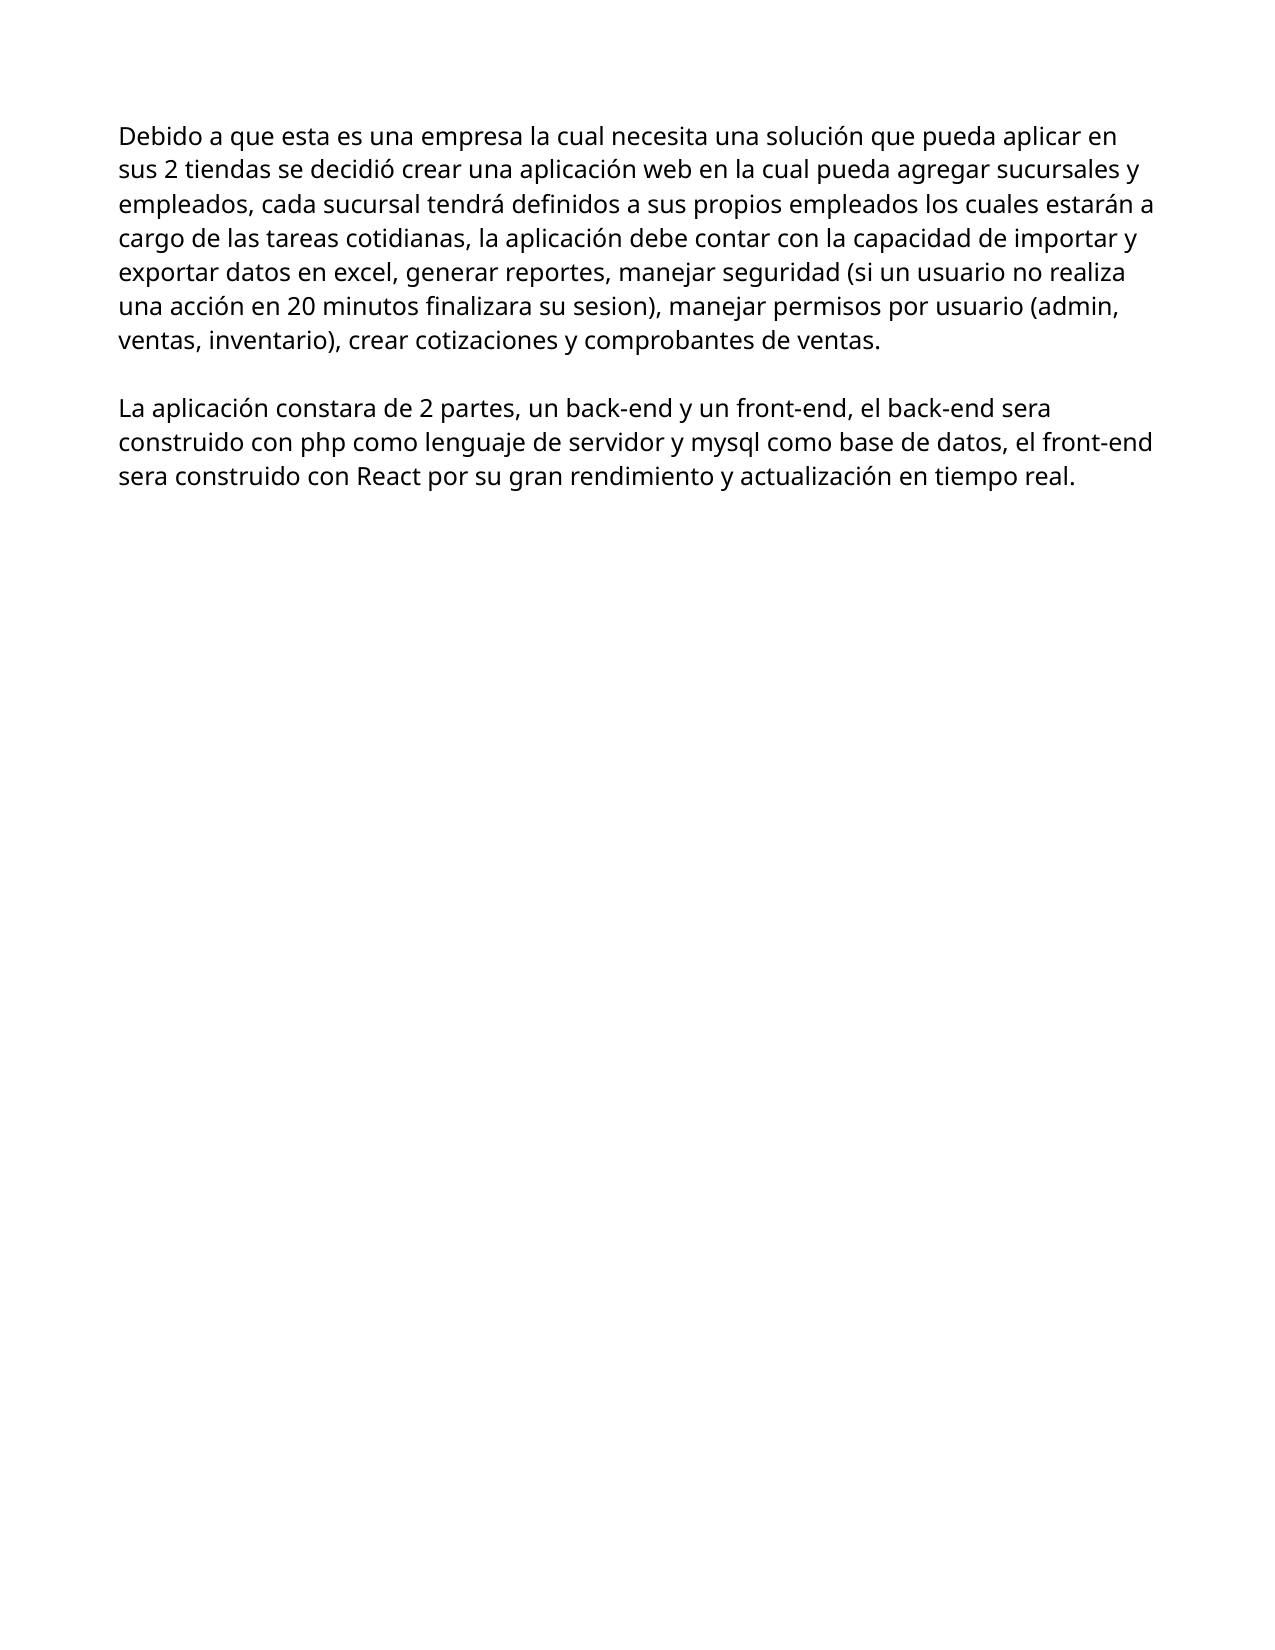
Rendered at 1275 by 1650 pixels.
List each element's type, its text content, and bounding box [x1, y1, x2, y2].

text La aplicación constara de 2 partes, un back-end y un front-end, el back-end sera construido con php como lenguaje de servidor y mysql como base de datos, el front-end sera construido con React por su gran rendimiento y actualización en tiempo real. [118, 391, 1157, 493]
text Debido a que esta es una empresa la cual necesita una solución que pueda aplicar en sus 2 tiendas se decidió crear una aplicación web en la cual pueda agregar sucursales y empleados, cada sucursal tendrá definidos a sus propios empleados los cuales estarán a cargo de las tareas cotidianas, la aplicación debe contar con la capacidad de importar y exportar datos en excel, generar reportes, manejar seguridad (si un usuario no realiza una acción en 20 minutos finalizara su sesion), manejar permisos por usuario (admin, ventas, inventario), crear cotizaciones y comprobantes de ventas. [118, 118, 1157, 357]
